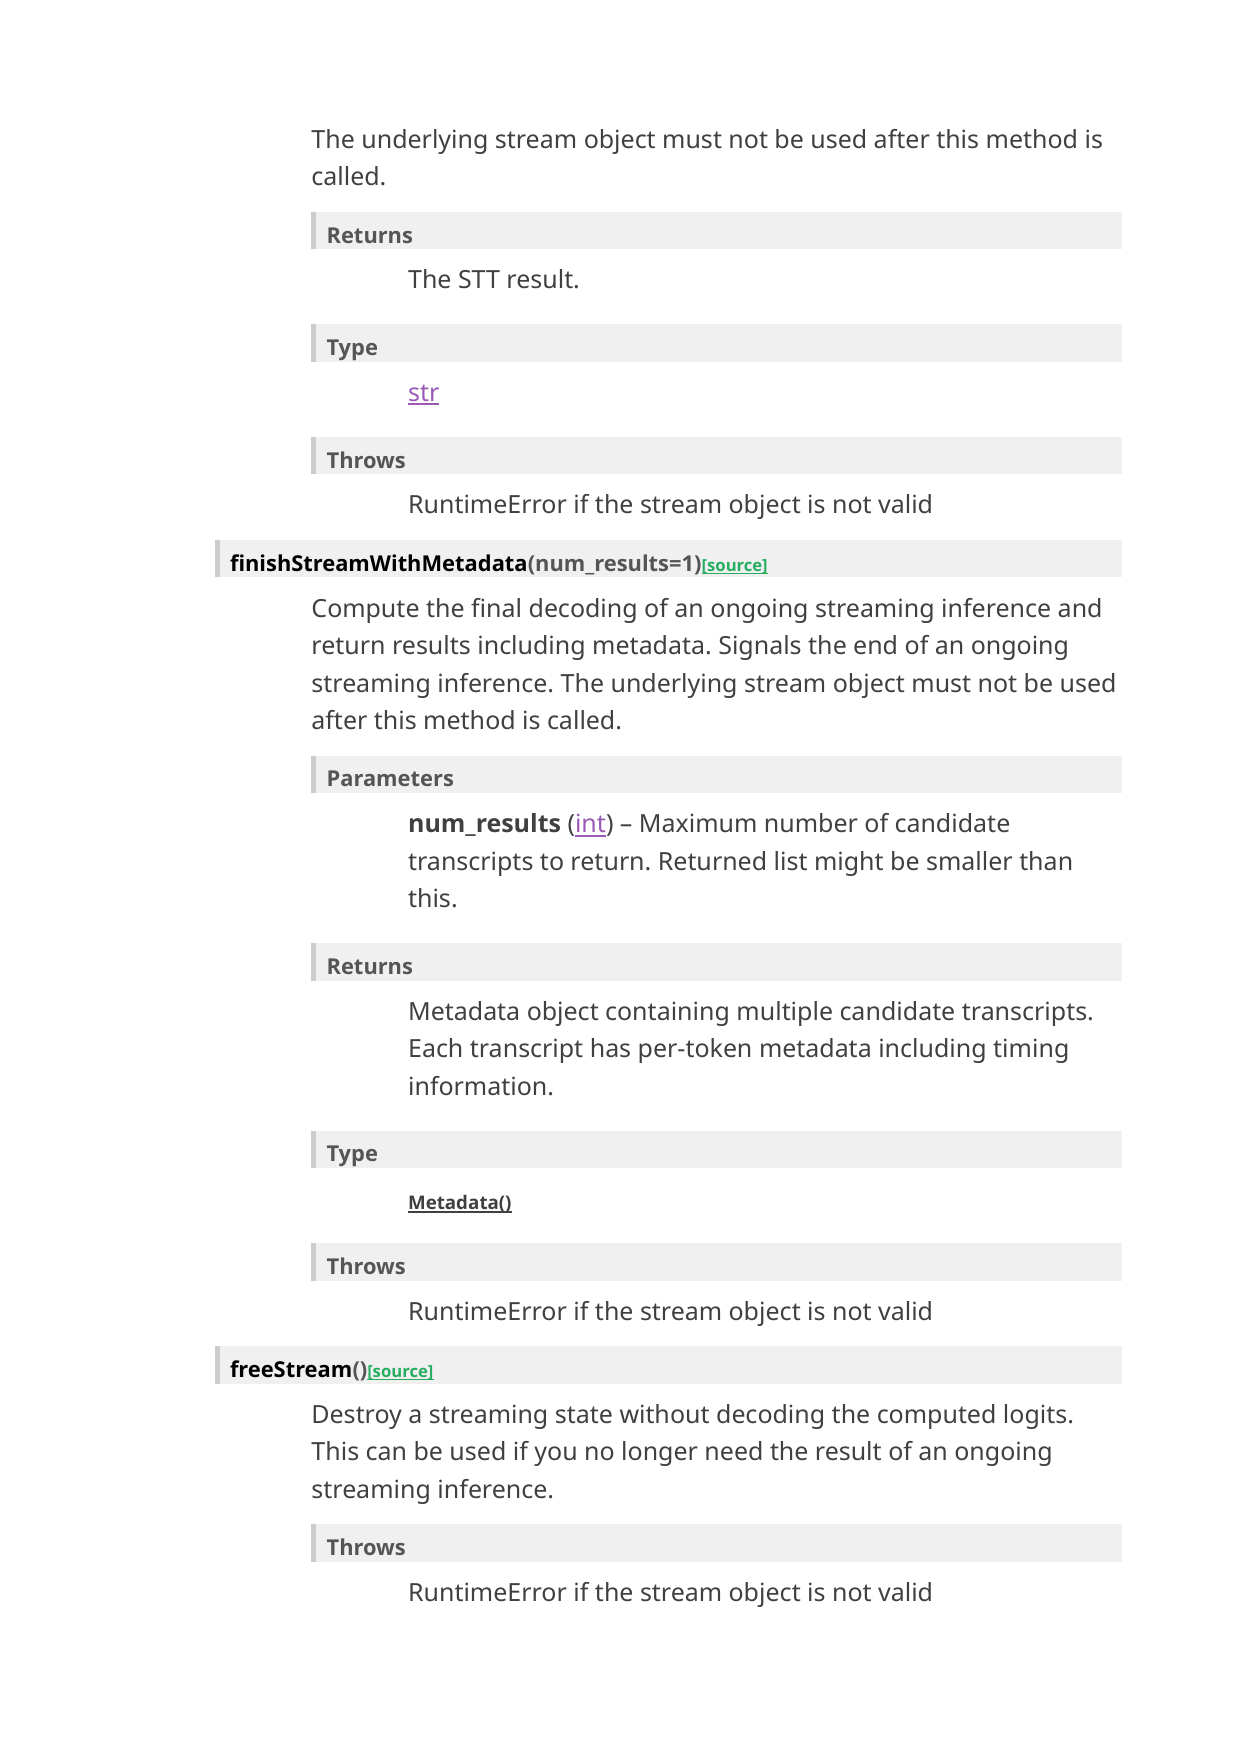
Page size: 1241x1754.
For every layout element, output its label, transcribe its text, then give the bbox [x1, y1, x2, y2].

list The underlying stream object must not be used after this method is called. [311, 118, 1122, 193]
subtitle Returns [316, 212, 1122, 249]
list num_results (int) – Maximum number of candidate transcripts to return. Returned list might be smaller than this. [408, 802, 1122, 915]
list The STT result. [408, 259, 1122, 296]
subtitle Throws [316, 1243, 1122, 1281]
subtitle Throws [316, 437, 1122, 474]
list RuntimeError if the stream object is not valid [408, 1571, 1122, 1609]
list Metadata() [408, 1177, 1122, 1215]
subtitle freeStream()[source] [220, 1346, 1122, 1384]
list Destroy a streaming state without decoding the computed logits. This can be used if you no longer need the result of an ongoing streaming inference. [311, 1393, 1122, 1506]
subtitle Throws [316, 1524, 1122, 1562]
subtitle Returns [316, 943, 1122, 981]
list RuntimeError if the stream object is not valid [408, 484, 1122, 521]
list RuntimeError if the stream object is not valid [408, 1290, 1122, 1327]
list Metadata object containing multiple candidate transcripts. Each transcript has per-token metadata including timing information. [408, 990, 1122, 1102]
subtitle finishStreamWithMetadata(num_results=1)[source] [220, 540, 1122, 577]
subtitle Type [316, 324, 1122, 362]
list str [408, 371, 1122, 409]
subtitle Type [316, 1131, 1122, 1168]
list Compute the final decoding of an ongoing streaming inference and return results including metadata. Signals the end of an ongoing streaming inference. The underlying stream object must not be used after this method is called. [311, 587, 1122, 737]
subtitle Parameters [316, 756, 1122, 793]
